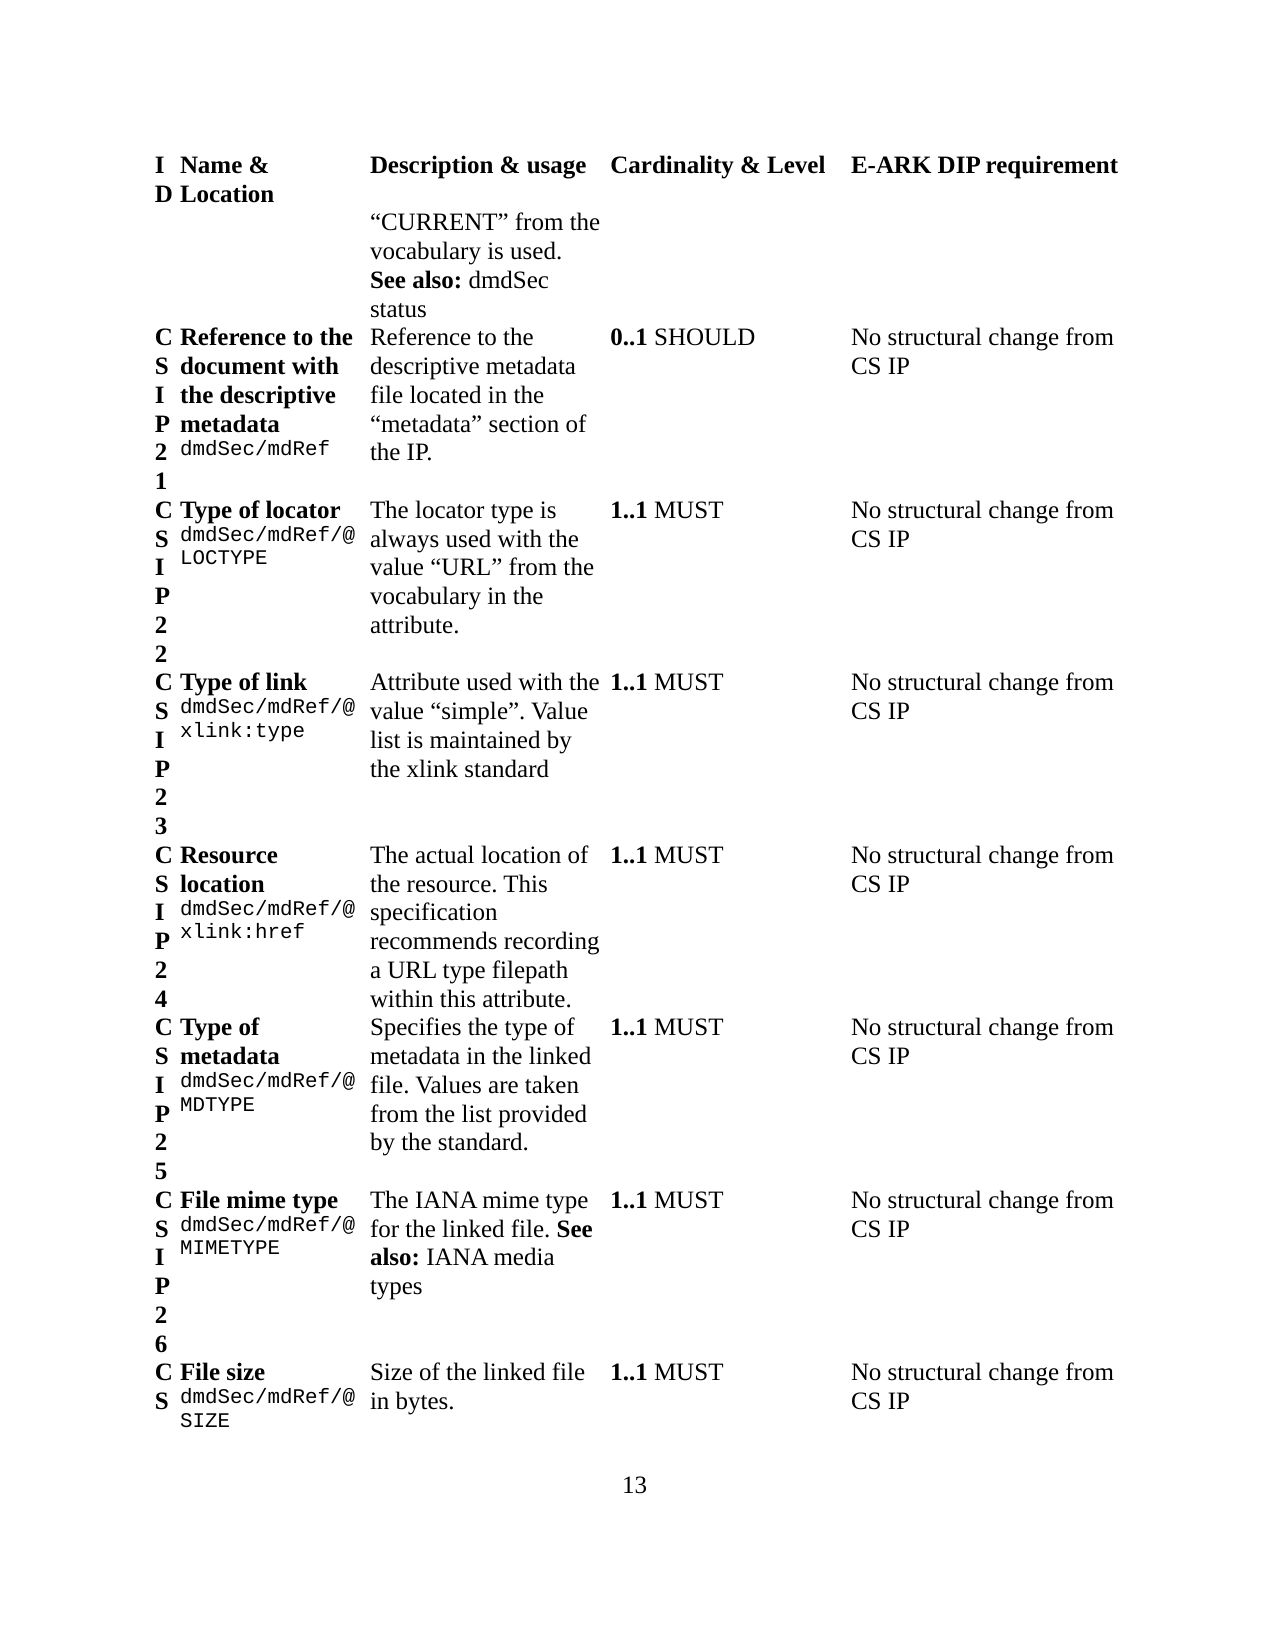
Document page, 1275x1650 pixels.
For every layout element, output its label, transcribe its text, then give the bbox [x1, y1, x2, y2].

table_cell No structural change from CS IP [846, 668, 1125, 840]
table_header Cardi­nality & Level [606, 150, 846, 207]
table_cell Reference to the descriptive metadata file located in the “metadata” section of the IP. [365, 323, 606, 495]
table_cell Resource location dmdSec/mdRef/@xlink:href [175, 840, 365, 1012]
table_cell Type of link dmdSec/mdRef/@xlink:type [175, 668, 365, 840]
table_cell CSIP25 [150, 1013, 175, 1185]
table_cell No structural change from CS IP [846, 1013, 1125, 1185]
table_cell 1..1 MUST [606, 668, 846, 840]
table_header Description & usage [365, 150, 606, 207]
table_cell The locator type is always used with the value “URL” from the vocabulary in the attribute. [365, 495, 606, 667]
table_cell The actual location of the resource. This specification recommends recording a URL type filepath within this attribute. [365, 840, 606, 1012]
table_cell CSIP24 [150, 840, 175, 1012]
table_cell 1..1 MUST [606, 1013, 846, 1185]
table_cell No structural change from CS IP [846, 1358, 1125, 1433]
table_cell File mime type dmdSec/mdRef/@MIMETYPE [175, 1185, 365, 1357]
table_cell Type of metadata dmdSec/mdRef/@MDTYPE [175, 1013, 365, 1185]
table_header E-ARK DIP require­ment [846, 150, 1125, 207]
table_cell Attribute used with the value “simple”. Value list is maintained by the xlink standard [365, 668, 606, 840]
table_cell 1..1 MUST [606, 840, 846, 1012]
table_cell [606, 208, 846, 322]
table_cell No structural change from CS IP [846, 840, 1125, 1012]
table_cell Type of locator dmdSec/mdRef/@LOCTYPE [175, 495, 365, 667]
table_cell CSIP26 [150, 1185, 175, 1357]
table_cell [150, 208, 175, 322]
table_cell CSIP22 [150, 495, 175, 667]
table_cell “CURRENT” from the vocabulary is used. See also: dmdSec status [365, 208, 606, 322]
table_cell [175, 208, 365, 322]
table_cell The IANA mime type for the linked file. See also: IANA media types [365, 1185, 606, 1357]
table_cell 0..1 SHOULD [606, 323, 846, 495]
table_cell 1..1 MUST [606, 1185, 846, 1357]
table_header ID [150, 150, 175, 207]
table_cell Specifies the type of metadata in the linked file. Values are taken from the list provided by the standard. [365, 1013, 606, 1185]
table_cell Size of the linked file in bytes. [365, 1358, 606, 1433]
table_cell CSIP21 [150, 323, 175, 495]
table_cell CSIP23 [150, 668, 175, 840]
table_header Name & Location [175, 150, 365, 207]
table_cell Reference to the document with the descriptive metadata dmdSec/mdRef [175, 323, 365, 495]
table_cell [846, 208, 1125, 322]
table_cell 1..1 MUST [606, 495, 846, 667]
table_cell No structural change from CS IP [846, 1185, 1125, 1357]
table_cell 1..1 MUST [606, 1358, 846, 1433]
table_cell CS [150, 1358, 175, 1433]
table_cell No structural change from CS IP [846, 495, 1125, 667]
table_cell No structural change from CS IP [846, 323, 1125, 495]
table_cell File size dmdSec/mdRef/@SIZE [175, 1358, 365, 1433]
